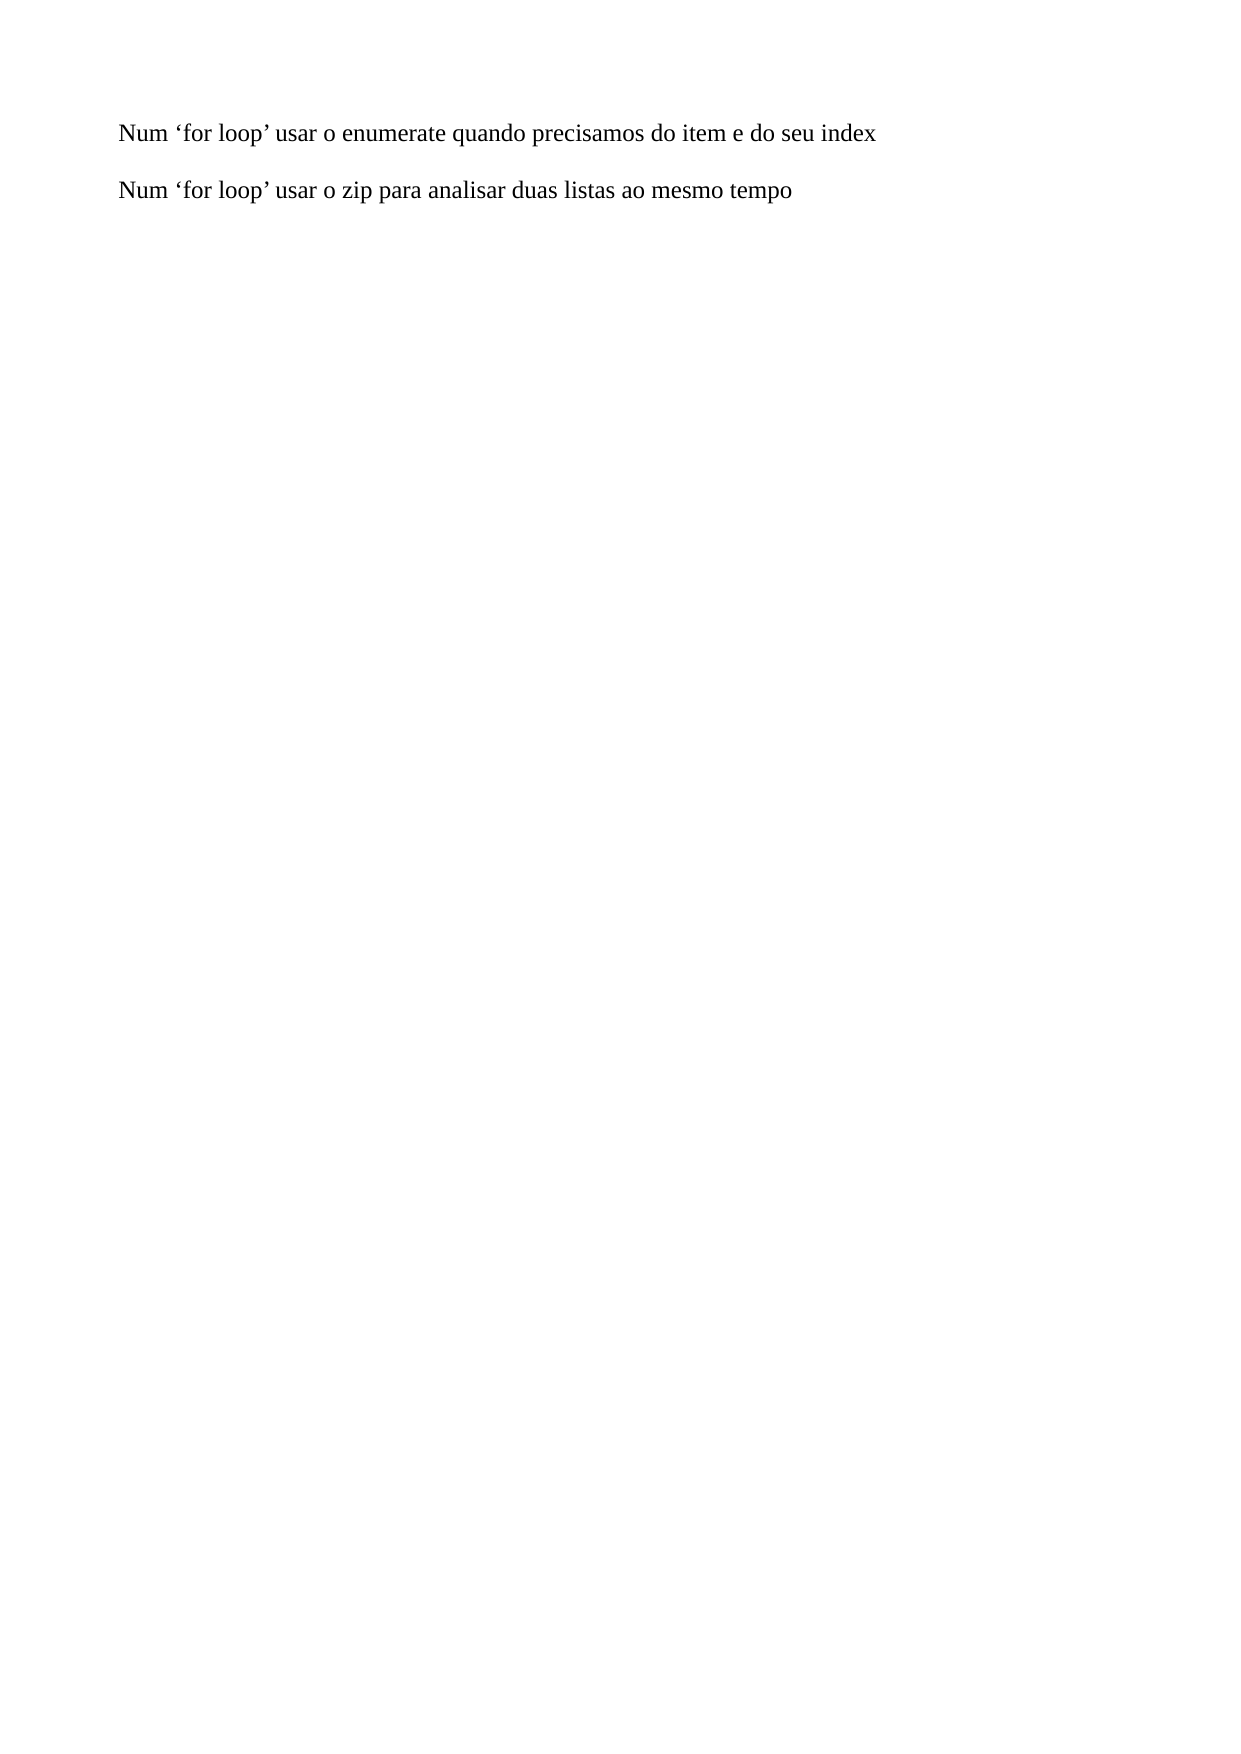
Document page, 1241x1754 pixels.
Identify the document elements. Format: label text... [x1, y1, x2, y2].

text Num ‘for loop’ usar o zip para analisar duas listas ao mesmo tempo [118, 176, 1122, 204]
text Num ‘for loop’ usar o enumerate quando precisamos do item e do seu index [118, 118, 1122, 147]
